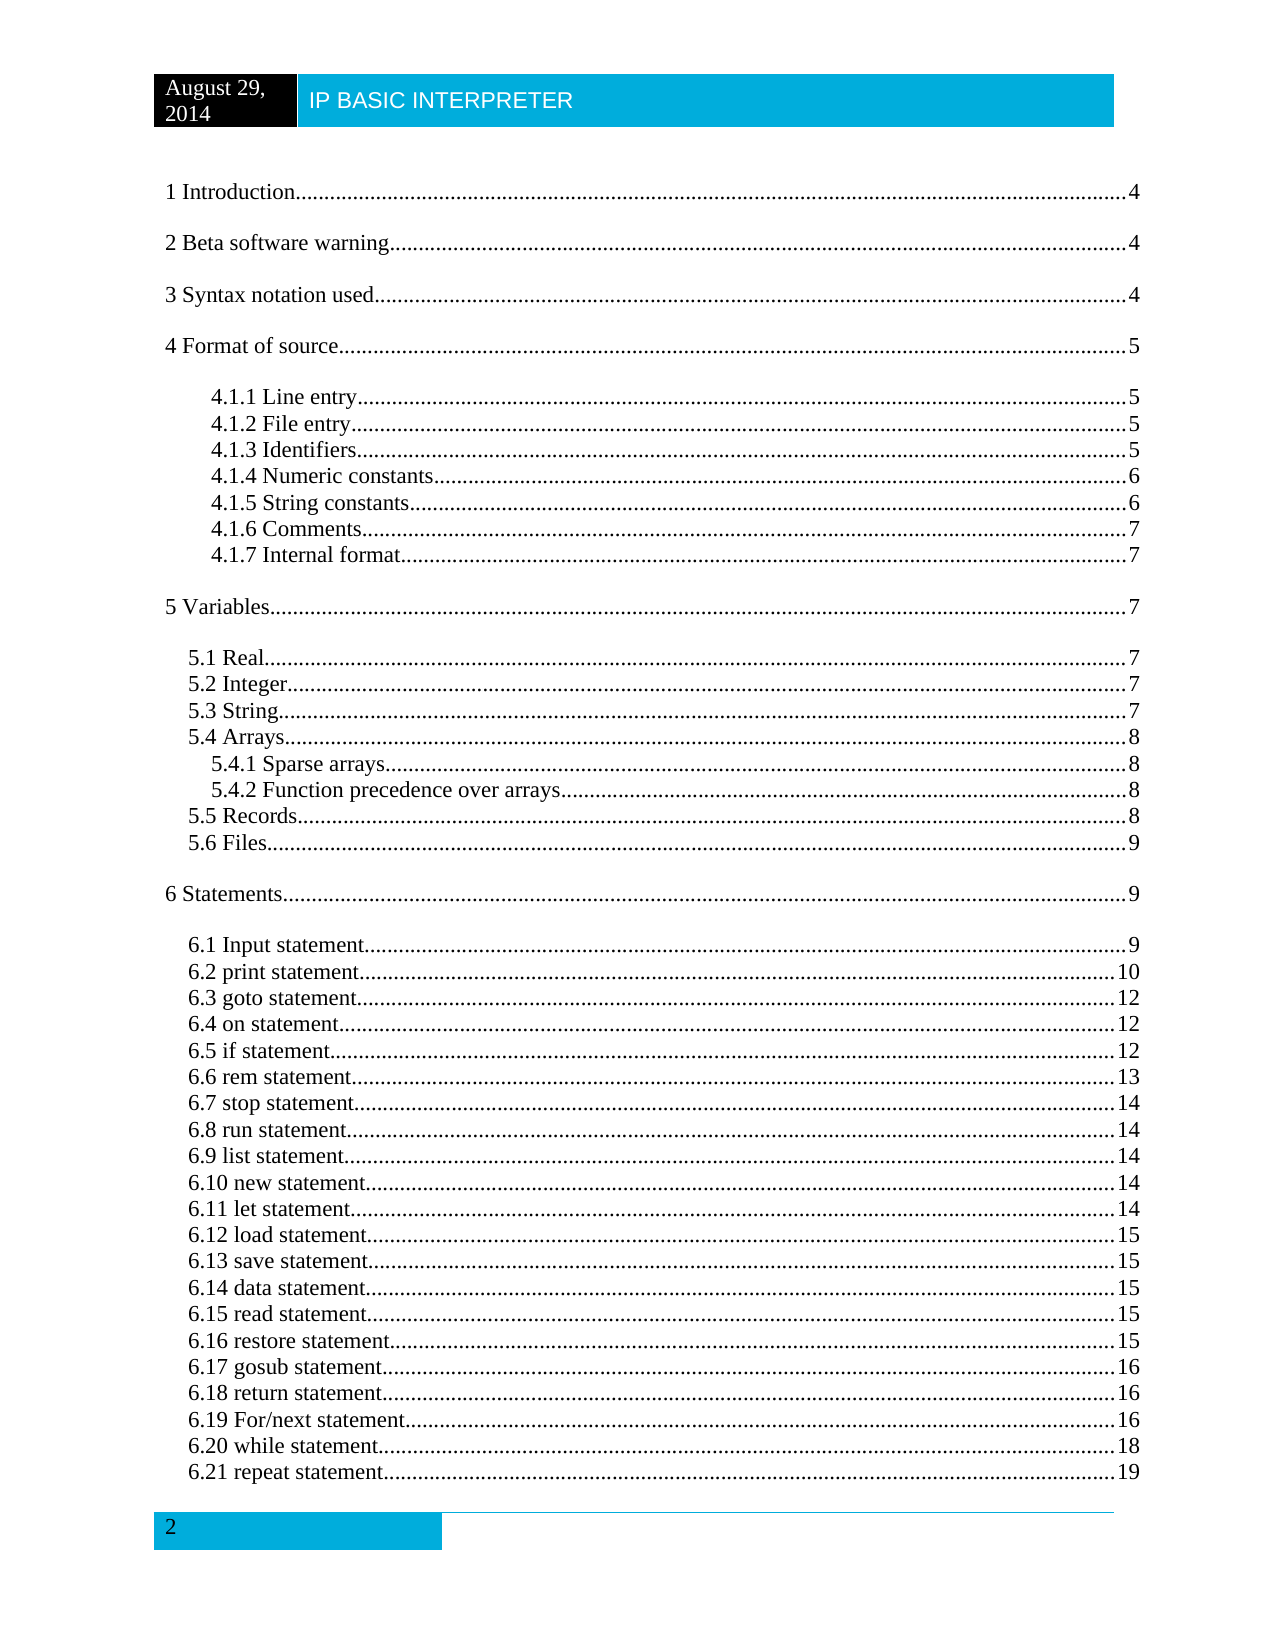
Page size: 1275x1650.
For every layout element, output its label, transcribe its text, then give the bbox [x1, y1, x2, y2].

text 6.15 read statement 15 [188, 1300, 1125, 1327]
text 6.9 list statement 14 [188, 1142, 1125, 1168]
text 6.21 repeat statement 19 [188, 1458, 1125, 1485]
text 5 Variables 7 [165, 593, 1125, 619]
text 4.1.2 File entry 5 [211, 410, 1125, 436]
text 5.2 Integer 7 [188, 671, 1125, 697]
text 6 Statements 9 [165, 880, 1125, 906]
text 6.4 on statement 12 [188, 1010, 1125, 1037]
text 5.3 String 7 [188, 697, 1125, 723]
text 3 Syntax notation used 4 [165, 281, 1125, 307]
text 5.1 Real 7 [188, 644, 1125, 671]
text 2 Beta software warning 4 [165, 229, 1125, 256]
text 5.5 Records 8 [188, 802, 1125, 829]
text 6.1 Input statement 9 [188, 931, 1125, 958]
text 6.12 load statement 15 [188, 1221, 1125, 1248]
text 6.18 return statement 16 [188, 1379, 1125, 1406]
text 6.11 let statement 14 [188, 1195, 1125, 1221]
text 6.3 goto statement 12 [188, 984, 1125, 1010]
text 5.6 Files 9 [188, 829, 1125, 855]
text 5.4 Arrays 8 [188, 723, 1125, 749]
text 6.17 gosub statement 16 [188, 1353, 1125, 1379]
text 4.1.6 Comments 7 [211, 515, 1125, 541]
text 6.10 new statement 14 [188, 1168, 1125, 1195]
text 4.1.4 Numeric constants 6 [211, 462, 1125, 489]
text 4.1.5 String constants 6 [211, 489, 1125, 515]
text 5.4.2 Function precedence over arrays 8 [211, 776, 1125, 802]
text 6.5 if statement 12 [188, 1037, 1125, 1063]
text 6.6 rem statement 13 [188, 1063, 1125, 1089]
text 6.20 while statement 18 [188, 1432, 1125, 1458]
text 1 Introduction 4 [165, 178, 1125, 204]
text 6.13 save statement 15 [188, 1248, 1125, 1274]
text 4 Format of source 5 [165, 332, 1125, 358]
text 6.19 For/next statement 16 [188, 1406, 1125, 1432]
text 6.16 restore statement 15 [188, 1327, 1125, 1353]
text 6.7 stop statement 14 [188, 1089, 1125, 1116]
text 4.1.1 Line entry 5 [211, 383, 1125, 410]
text 4.1.3 Identifiers 5 [211, 436, 1125, 462]
text 6.2 print statement 10 [188, 958, 1125, 984]
text 6.8 run statement 14 [188, 1116, 1125, 1142]
text 6.14 data statement 15 [188, 1274, 1125, 1300]
text 4.1.7 Internal format 7 [211, 541, 1125, 568]
text 5.4.1 Sparse arrays 8 [211, 749, 1125, 776]
